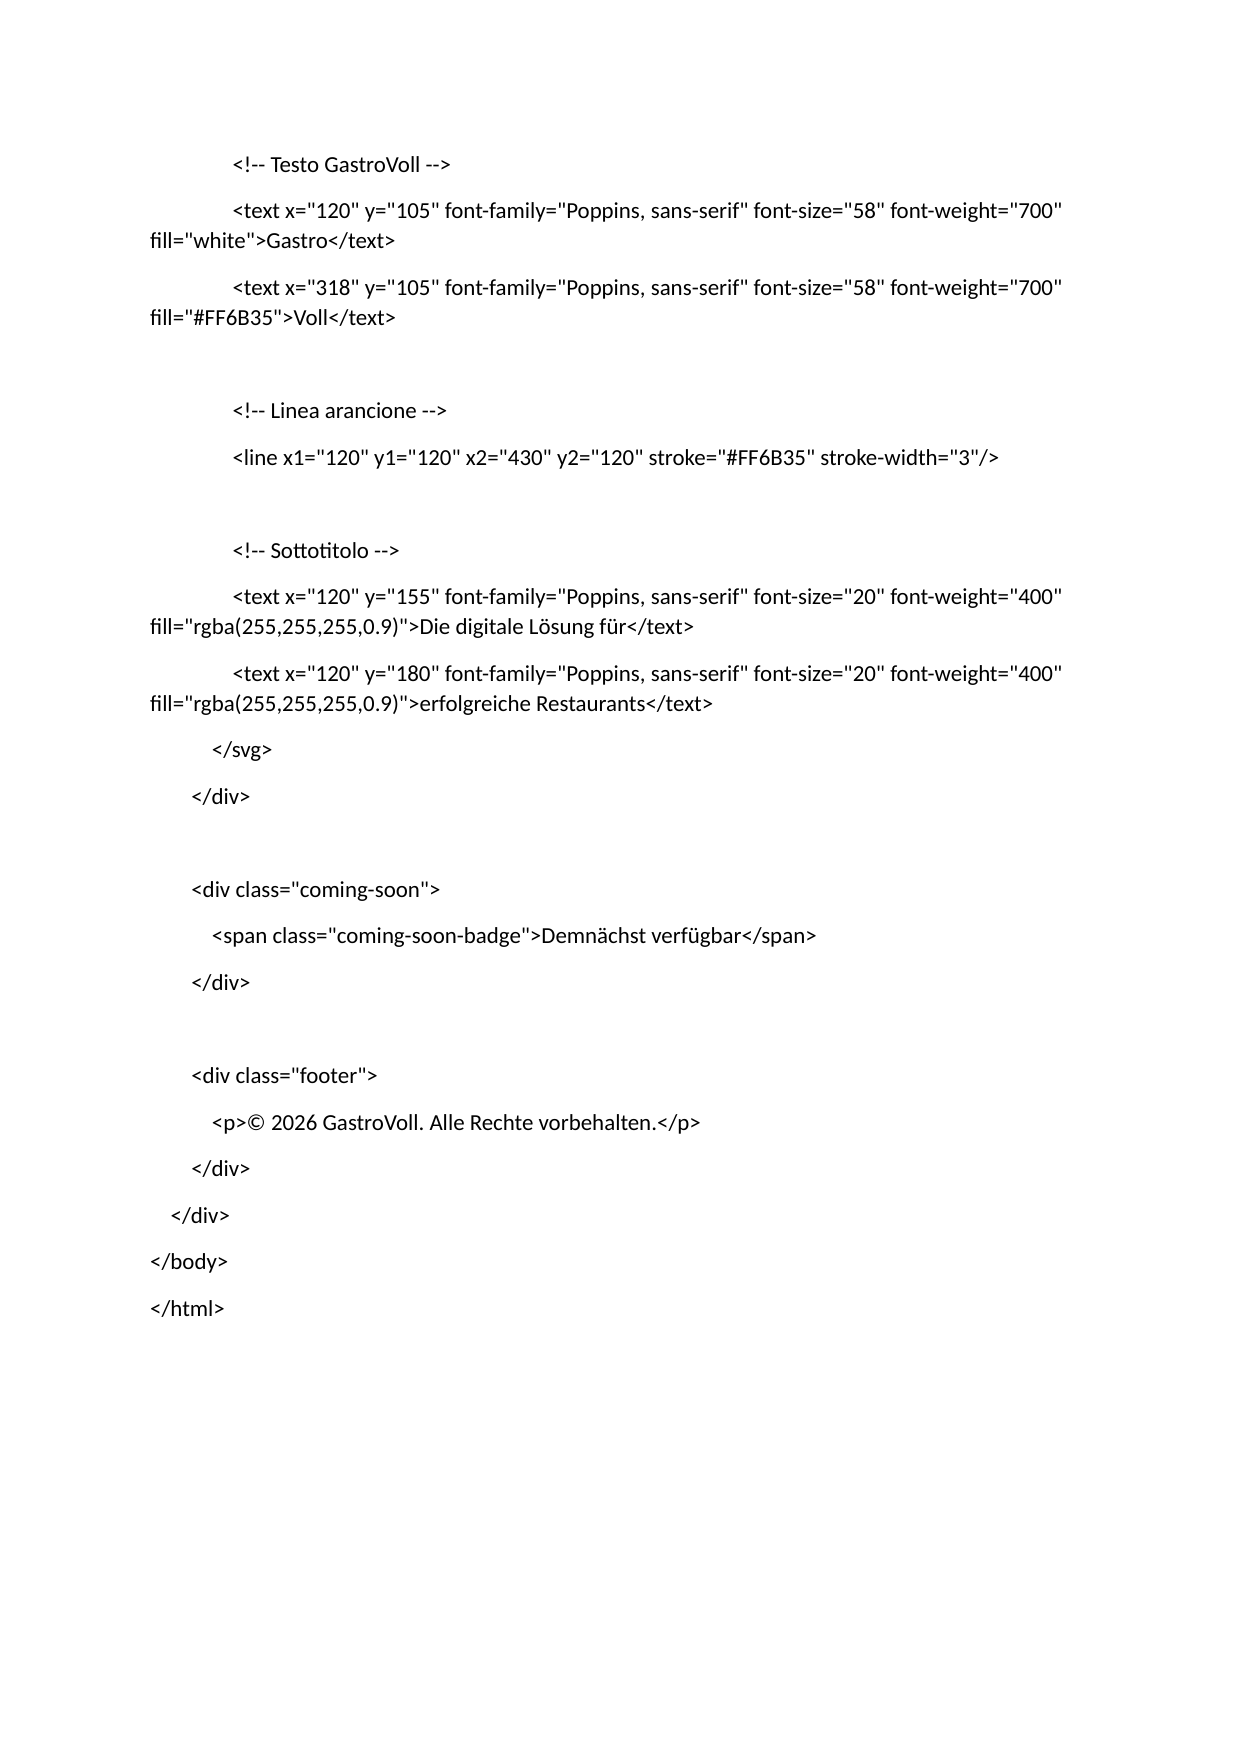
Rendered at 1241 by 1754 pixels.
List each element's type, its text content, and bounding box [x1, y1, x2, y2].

text <div class="footer"> [150, 1061, 1090, 1089]
text </div> [150, 968, 1090, 996]
text </div> [150, 782, 1090, 810]
text </div> [150, 1201, 1090, 1229]
text </body> [150, 1247, 1090, 1275]
text <line x1="120" y1="120" x2="430" y2="120" stroke="#FF6B35" stroke-width="3"/> [150, 443, 1090, 471]
text <!-- Testo GastroVoll --> [150, 150, 1090, 178]
text <p>© 2026 GastroVoll. Alle Rechte vorbehalten.</p> [150, 1108, 1090, 1136]
text <text x="120" y="155" font-family="Poppins, sans-serif" font-size="20" font-weight="400" fill="rgba(255,255,255,0.9)">Die digitale Lösung für</text> [150, 582, 1090, 640]
text <div class="coming-soon"> [150, 875, 1090, 903]
text <text x="318" y="105" font-family="Poppins, sans-serif" font-size="58" font-weight="700" fill="#FF6B35">Voll</text> [150, 273, 1090, 331]
text </div> [150, 1154, 1090, 1182]
text </html> [150, 1294, 1090, 1322]
text <text x="120" y="105" font-family="Poppins, sans-serif" font-size="58" font-weight="700" fill="white">Gastro</text> [150, 197, 1090, 254]
text <!-- Sottotitolo --> [150, 536, 1090, 564]
text </svg> [150, 735, 1090, 763]
text <!-- Linea arancione --> [150, 396, 1090, 424]
text <text x="120" y="180" font-family="Poppins, sans-serif" font-size="20" font-weight="400" fill="rgba(255,255,255,0.9)">erfolgreiche Restaurants</text> [150, 659, 1090, 717]
text <span class="coming-soon-badge">Demnächst verfügbar</span> [150, 921, 1090, 949]
